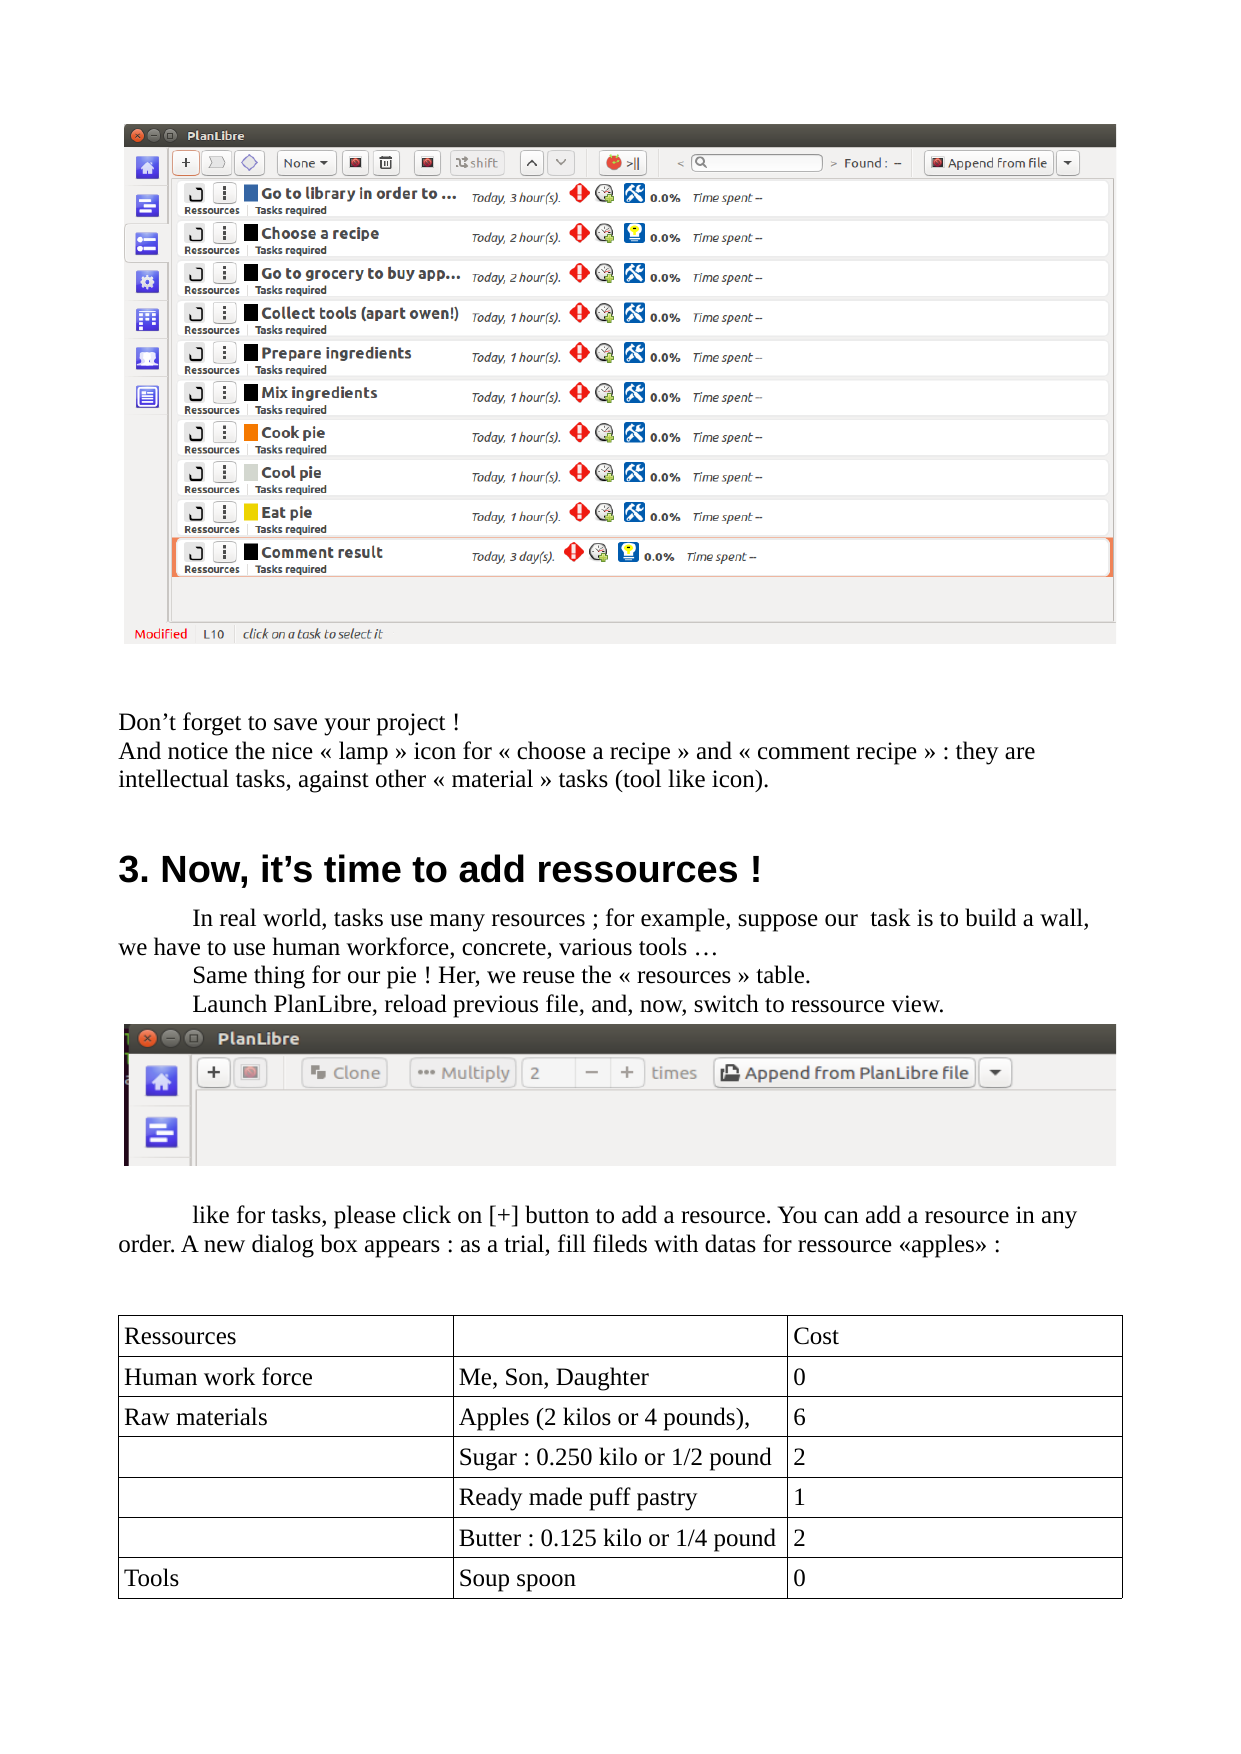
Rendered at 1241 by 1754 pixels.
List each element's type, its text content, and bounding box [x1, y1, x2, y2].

table_cell Human work force [119, 1357, 453, 1396]
table_header Ressources [119, 1316, 453, 1356]
subtitle 3. Now, it’s time to add ressources ! [118, 847, 1122, 891]
table_cell Soup spoon [454, 1558, 787, 1598]
table_cell [119, 1437, 453, 1477]
table_cell Me, Son, Daughter [454, 1357, 787, 1396]
table_cell 2 [788, 1518, 1122, 1557]
table_header [454, 1316, 787, 1356]
text Same thing for our pie ! Her, we reuse the « resources » table. [118, 961, 1122, 989]
table_cell 2 [788, 1437, 1122, 1477]
table_cell Sugar : 0.250 kilo or 1/2 pound [454, 1437, 787, 1477]
table_cell Raw materials [119, 1397, 453, 1436]
text Don’t forget to save your project ! [118, 707, 1122, 736]
table_cell 6 [788, 1397, 1122, 1436]
text like for tasks, please click on [+] button to add a resource. You can add a resource in any order. A new dialog box appears : as a trial, fill fileds with datas for ressource «apples» : [118, 1200, 1122, 1258]
table_cell 0 [788, 1357, 1122, 1396]
table_cell Tools [119, 1558, 453, 1598]
table_cell 1 [788, 1478, 1122, 1517]
text And notice the nice « lamp » icon for « choose a recipe » and « comment recipe » : they are intellectual tasks, against other « material » tasks (tool like icon). [118, 736, 1122, 793]
text In real world, tasks use many resources ; for example, suppose our task is to build a wall, we have to use human workforce, concrete, various tools … [118, 903, 1122, 961]
table_header Cost [788, 1316, 1122, 1356]
table_cell [119, 1478, 453, 1517]
table_cell Apples (2 kilos or 4 pounds), [454, 1397, 787, 1436]
table_cell [119, 1518, 453, 1557]
picture [124, 1024, 1117, 1166]
table_cell Ready made puff pastry [454, 1478, 787, 1517]
table_cell 0 [788, 1558, 1122, 1598]
picture [124, 124, 1117, 644]
text Launch PlanLibre, reload previous file, and, now, switch to ressource view. [118, 989, 1122, 1018]
table_cell Butter : 0.125 kilo or 1/4 pound [454, 1518, 787, 1557]
